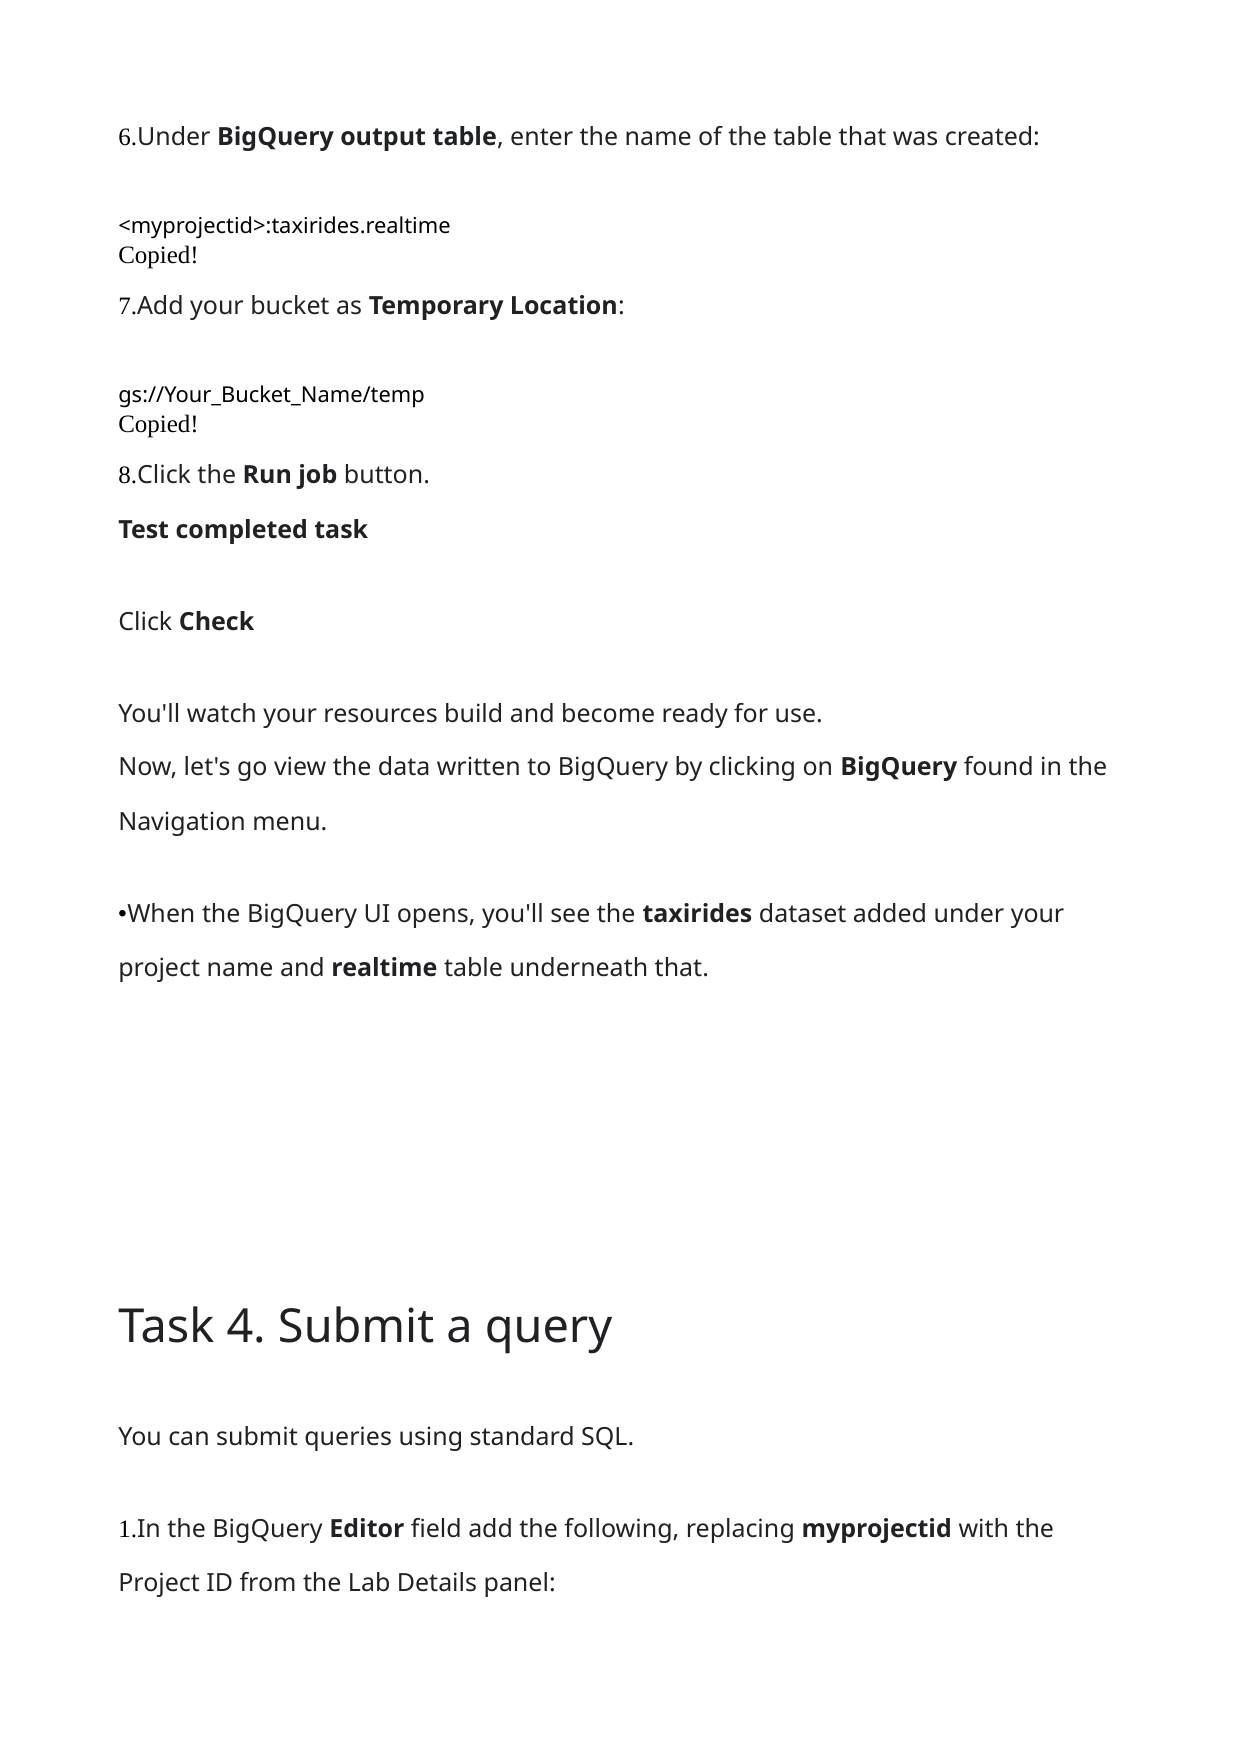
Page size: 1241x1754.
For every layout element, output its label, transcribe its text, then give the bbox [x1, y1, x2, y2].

text Now, let's go view the data written to BigQuery by clicking on BigQuery found in the Navigation menu. [118, 749, 1122, 838]
list Under BigQuery output table, enter the name of the table that was created: [118, 118, 1122, 152]
text Copied! [118, 409, 1109, 438]
list Add your bucket as Temporary Location: [118, 287, 1122, 322]
list When the BigQuery UI opens, you'll see the taxirides dataset added under your project name and realtime table underneath that. [118, 896, 1122, 984]
text You'll watch your resources build and become ready for use. [118, 695, 1122, 729]
text Test completed task [118, 511, 1122, 545]
list In the BigQuery Editor field add the following, replacing myprojectid with the Project ID from the Lab Details panel: [118, 1511, 1122, 1599]
list Click the Run job button. [118, 457, 1122, 491]
text Click Check [118, 603, 1122, 637]
text You can submit queries using standard SQL. [118, 1418, 1122, 1453]
text gs://Your_Bucket_Name/temp [118, 379, 1122, 409]
text <myprojectid>:taxirides.realtime [118, 210, 1122, 240]
text Copied! [118, 240, 1109, 269]
subtitle Task 4. Submit a query [118, 1292, 1122, 1356]
